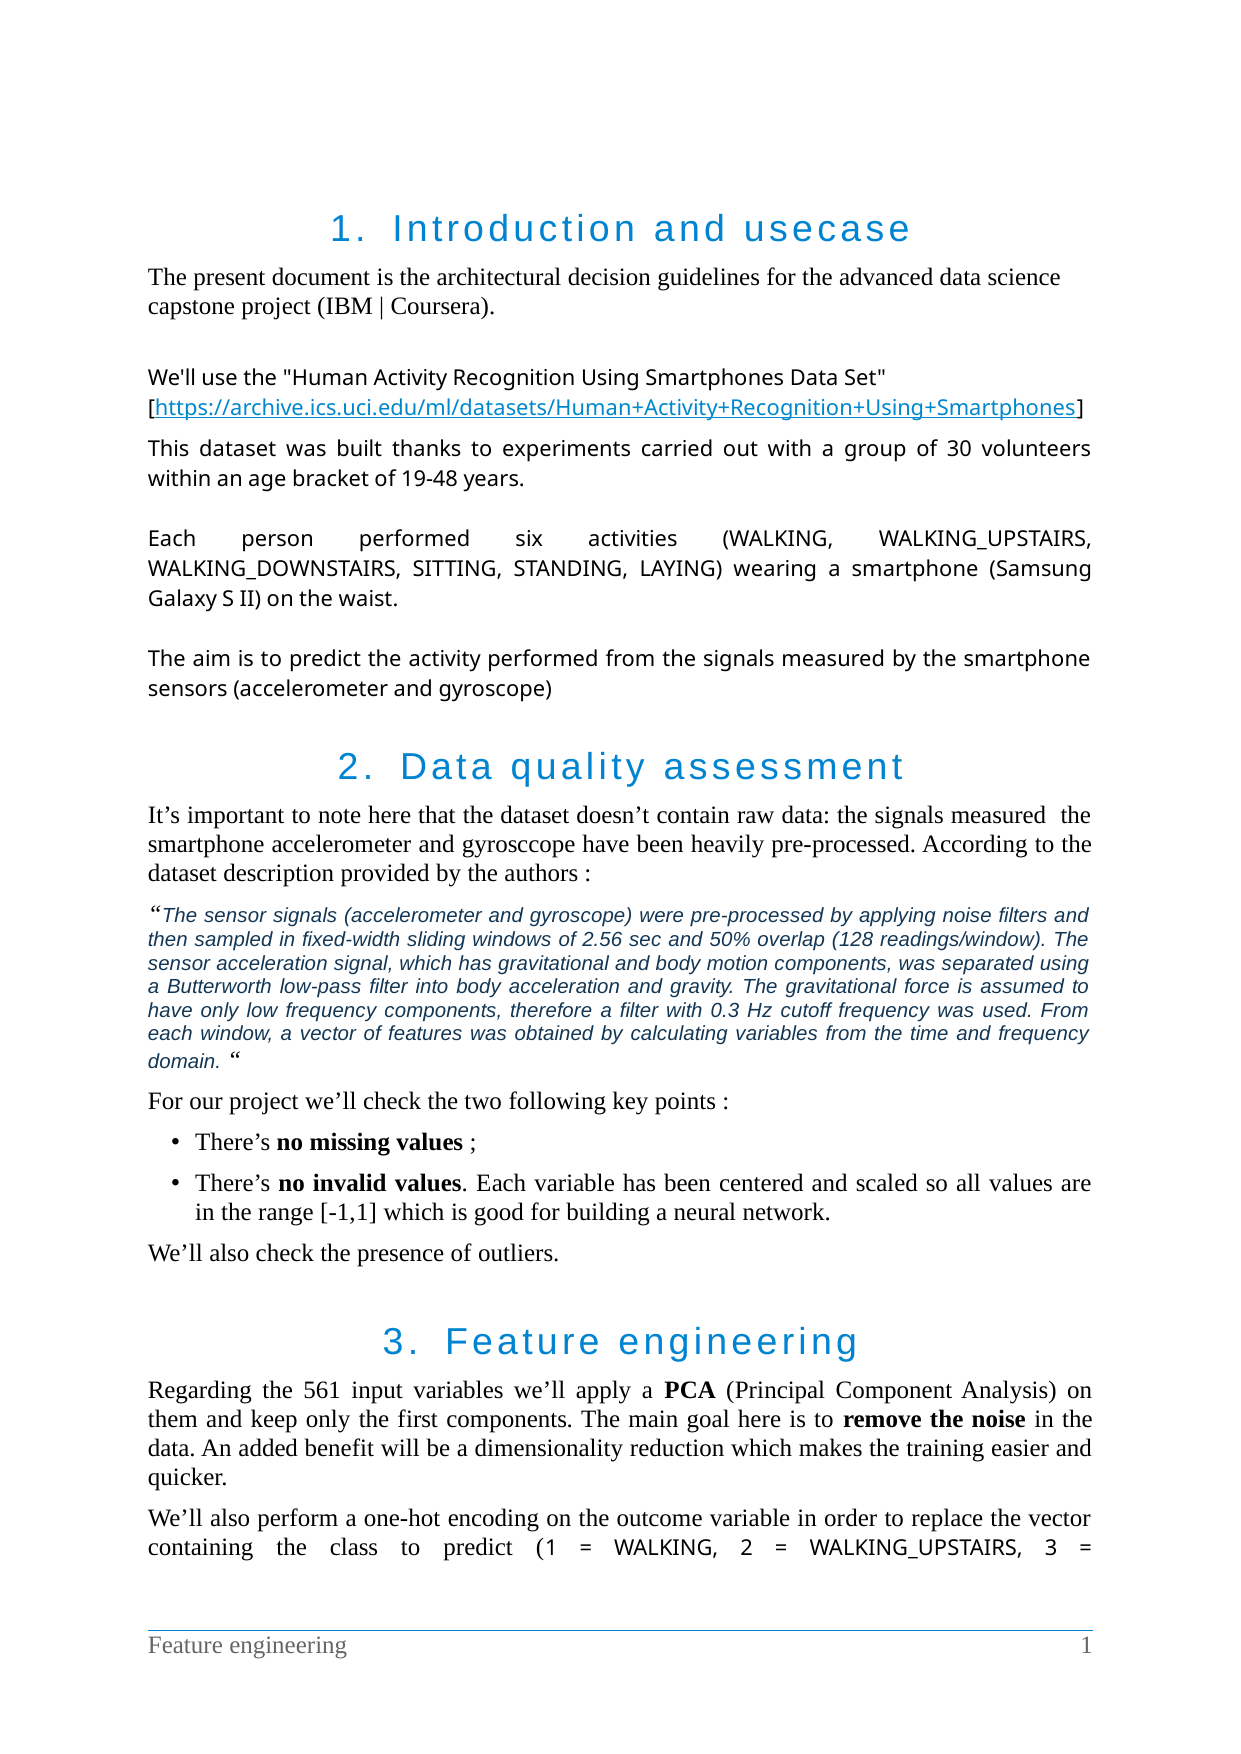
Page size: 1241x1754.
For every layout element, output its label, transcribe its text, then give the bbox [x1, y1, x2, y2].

text “The sensor signals (accelerometer and gyroscope) were pre-processed by applying noise filters and then sampled in fixed-width sliding windows of 2.56 sec and 50% overlap (128 readings/window). The sensor acceleration signal, which has gravitational and body motion components, was separated using a Butterworth low-pass filter into body acceleration and gravity. The gravitational force is assumed to have only low frequency components, therefore a filter with 0.3 Hz cutoff frequency was used. From each window, a vector of features was obtained by calculating variables from the time and frequency domain. “ [148, 898, 1093, 1074]
text We’ll also perform a one-hot encoding on the outcome variable in order to replace the vector containing the class to predict (1 = WALKING, 2 = WALKING_UPSTAIRS, 3 = [148, 1503, 1093, 1562]
text Each person performed six activities (WALKING, WALKING_UPSTAIRS, WALKING_DOWNSTAIRS, SITTING, STANDING, LAYING) wearing a smartphone (Samsung Galaxy S II) on the waist. [148, 523, 1093, 613]
text We'll use the "Human Activity Recognition Using Smartphones Data Set" [https://archive.ics.uci.edu/ml/datasets/Human+Activity+Recognition+Using+Smartphones] [148, 331, 1093, 421]
text The present document is the architectural decision guidelines for the advanced data science capstone project (IBM | Coursera). [148, 262, 1093, 320]
subtitle Data quality assessment [148, 744, 1093, 787]
text The aim is to predict the activity performed from the signals measured by the smartphone sensors (accelerometer and gyroscope) [148, 643, 1093, 703]
text This dataset was built thanks to experiments carried out with a group of 30 volunteers within an age bracket of 19-48 years. [148, 433, 1093, 493]
text For our project we’ll check the two following key points : [148, 1086, 1093, 1115]
subtitle Feature engineering [148, 1319, 1093, 1362]
list There’s no missing values ; [171, 1127, 1093, 1156]
text We’ll also check the presence of outliers. [148, 1238, 1093, 1267]
subtitle Introduction and usecase [148, 206, 1093, 249]
text Regarding the 561 input variables we’ll apply a PCA (Principal Component Analysis) on them and keep only the first components. The main goal here is to remove the noise in the data. An added benefit will be a dimensionality reduction which makes the training easier and quicker. [148, 1375, 1093, 1491]
text It’s important to note here that the dataset doesn’t contain raw data: the signals measured the smartphone accelerometer and gyrosccope have been heavily pre-processed. According to the dataset description provided by the authors : [148, 799, 1093, 887]
list There’s no invalid values. Each variable has been centered and scaled so all values are in the range [-1,1] which is good for building a neural network. [171, 1168, 1093, 1226]
